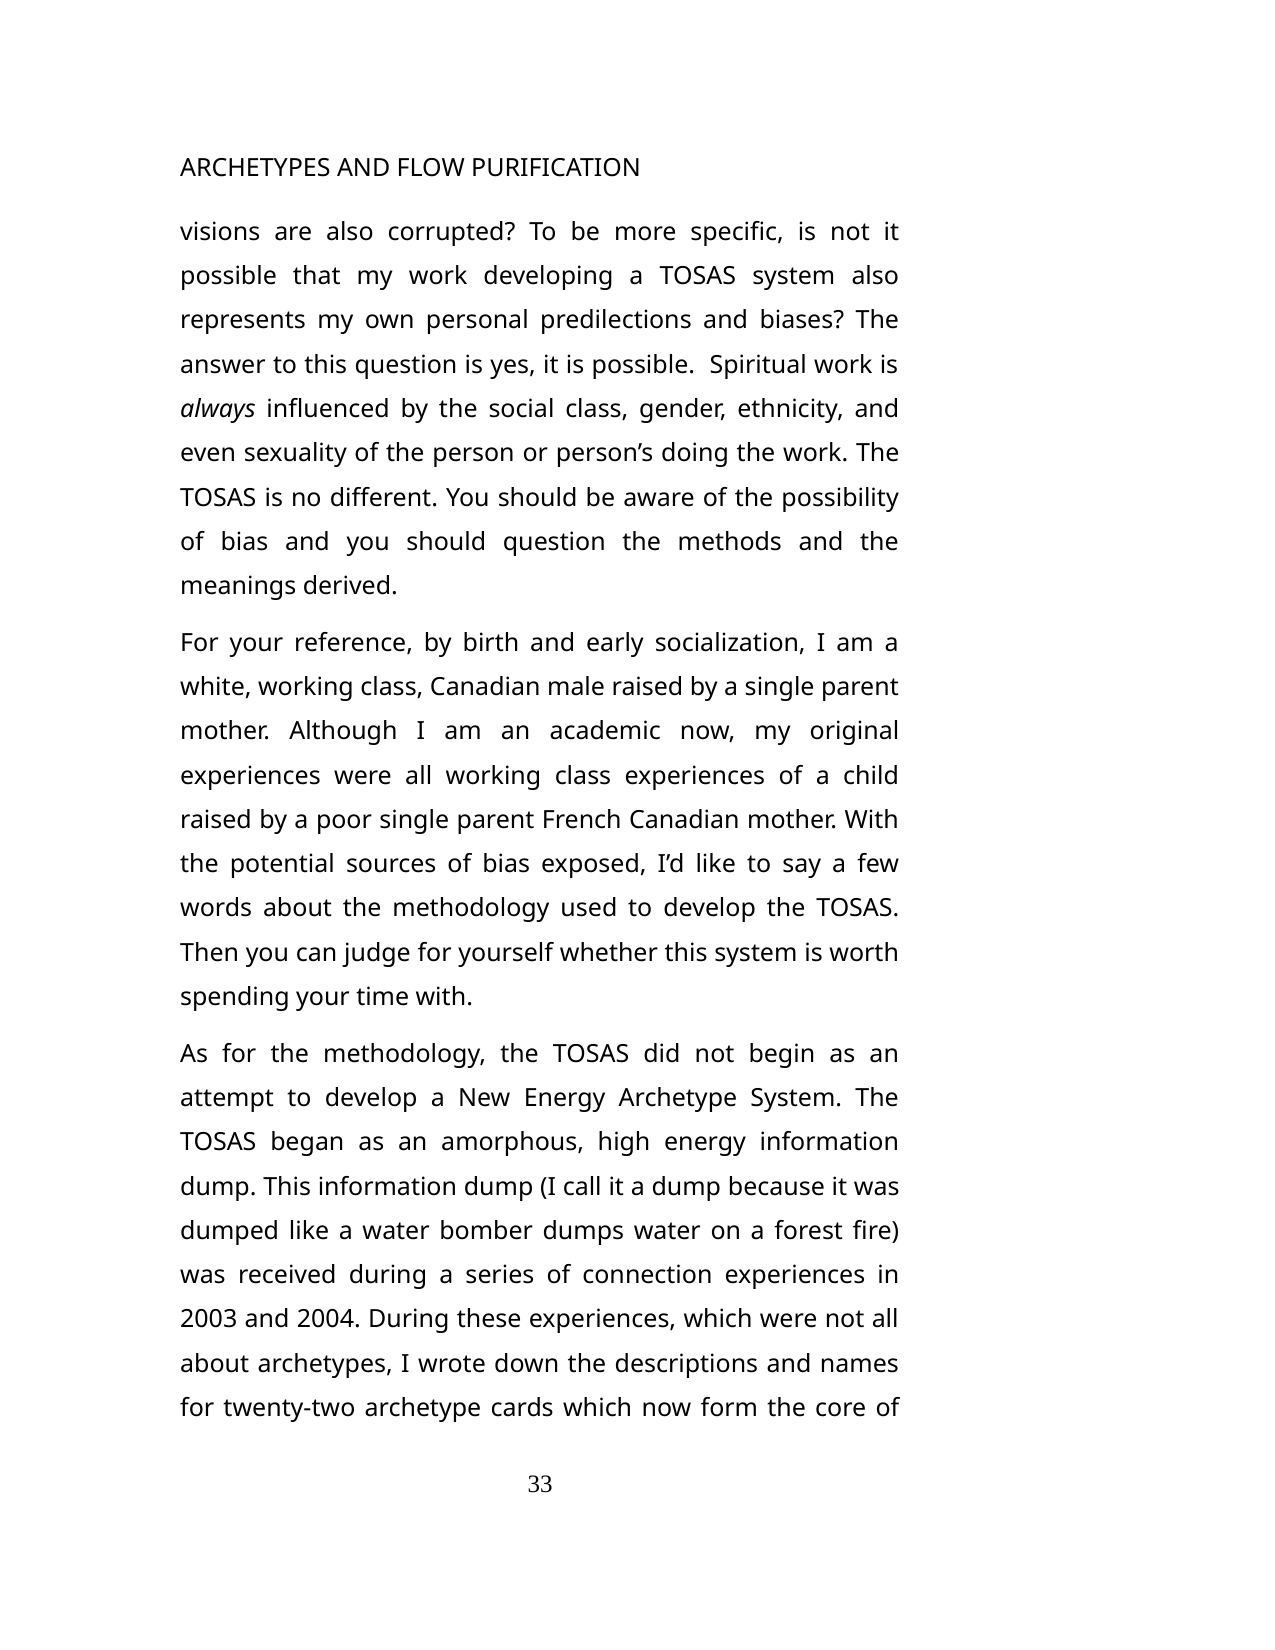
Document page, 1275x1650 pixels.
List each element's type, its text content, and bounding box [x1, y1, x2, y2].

text As for the methodology, the TOSAS did not begin as an attempt to develop a New Energy Archetype System. The TOSAS began as an amorphous, high energy information dump. This information dump (I call it a dump because it was dumped like a water bomber dumps water on a forest fire) was received during a series of connection experiences in 2003 and 2004. During these experiences, which were not all about archetypes, I wrote down the descriptions and names for twenty-two archetype cards which now form the core of [180, 1035, 900, 1424]
text visions are also corrupted? To be more specific, is not it possible that my work developing a TOSAS system also represents my own personal predilections and biases? The answer to this question is yes, it is possible. Spiritual work is always influenced by the social class, gender, ethnicity, and even sexuality of the person or person’s doing the work. The TOSAS is no different. You should be aware of the possibility of bias and you should question the methods and the meanings derived. [180, 213, 900, 602]
text For your reference, by birth and early socialization, I am a white, working class, Canadian male raised by a single parent mother. Although I am an academic now, my original experiences were all working class experiences of a child raised by a poor single parent French Canadian mother. With the potential sources of bias exposed, I’d like to say a few words about the methodology used to develop the TOSAS. Then you can judge for yourself whether this system is worth spending your time with. [180, 624, 900, 1013]
